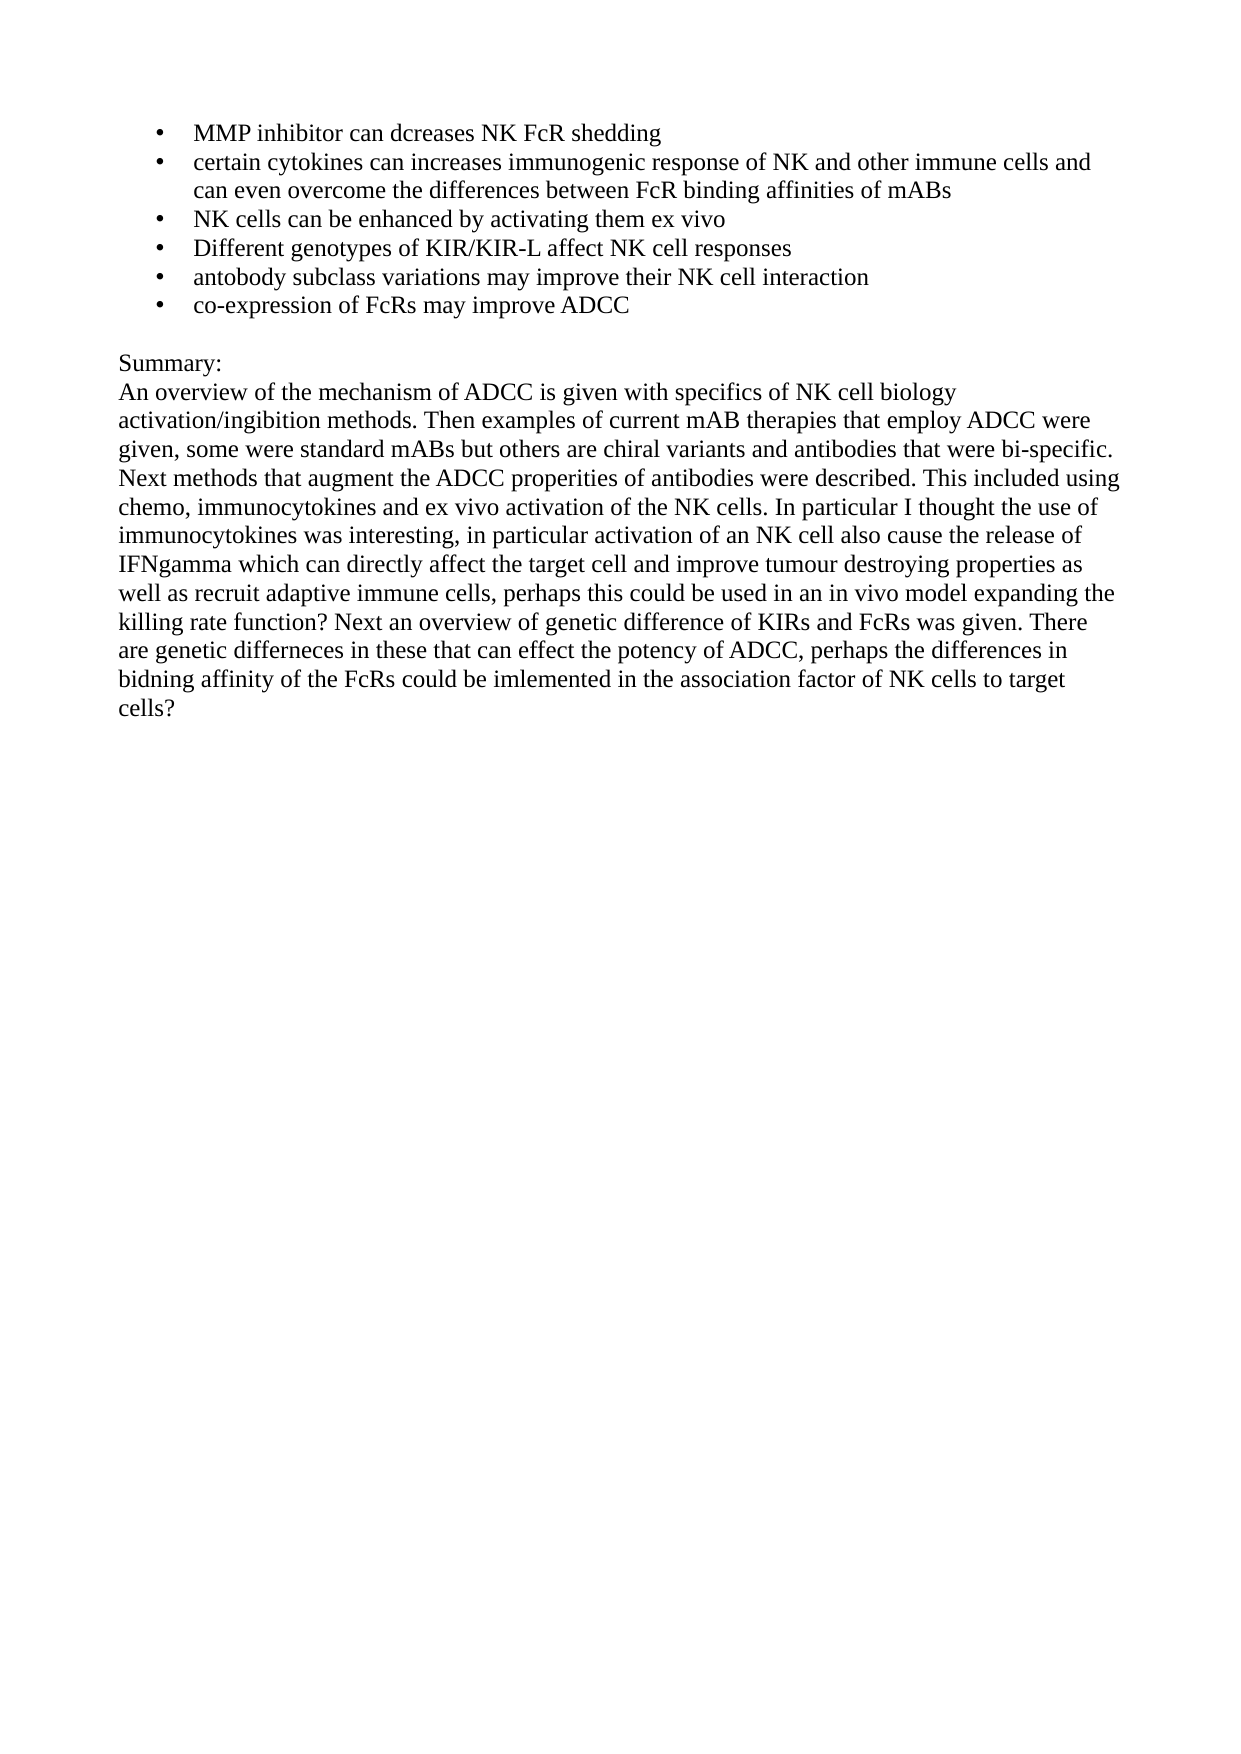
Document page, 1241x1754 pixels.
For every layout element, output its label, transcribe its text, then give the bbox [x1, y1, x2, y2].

list co-expression of FcRs may improve ADCC [156, 291, 1122, 319]
text An overview of the mechanism of ADCC is given with specifics of NK cell biology activation/ingibition methods. Then examples of current mAB therapies that employ ADCC were given, some were standard mABs but others are chiral variants and antibodies that were bi-specific. Next methods that augment the ADCC properities of antibodies were described. This included using chemo, immunocytokines and ex vivo activation of the NK cells. In particular I thought the use of immunocytokines was interesting, in particular activation of an NK cell also cause the release of IFNgamma which can directly affect the target cell and improve tumour destroying properties as well as recruit adaptive immune cells, perhaps this could be used in an in vivo model expanding the killing rate function? Next an overview of genetic difference of KIRs and FcRs was given. There are genetic differneces in these that can effect the potency of ADCC, perhaps the differences in bidning affinity of the FcRs could be imlemented in the association factor of NK cells to target cells? [118, 377, 1122, 722]
list NK cells can be enhanced by activating them ex vivo [156, 204, 1122, 233]
text Summary: [118, 348, 1122, 377]
list certain cytokines can increases immunogenic response of NK and other immune cells and can even overcome the differences between FcR binding affinities of mABs [156, 147, 1122, 204]
list MMP inhibitor can dcreases NK FcR shedding [156, 118, 1122, 147]
list antobody subclass variations may improve their NK cell interaction [156, 262, 1122, 291]
list Different genotypes of KIR/KIR-L affect NK cell responses [156, 233, 1122, 262]
